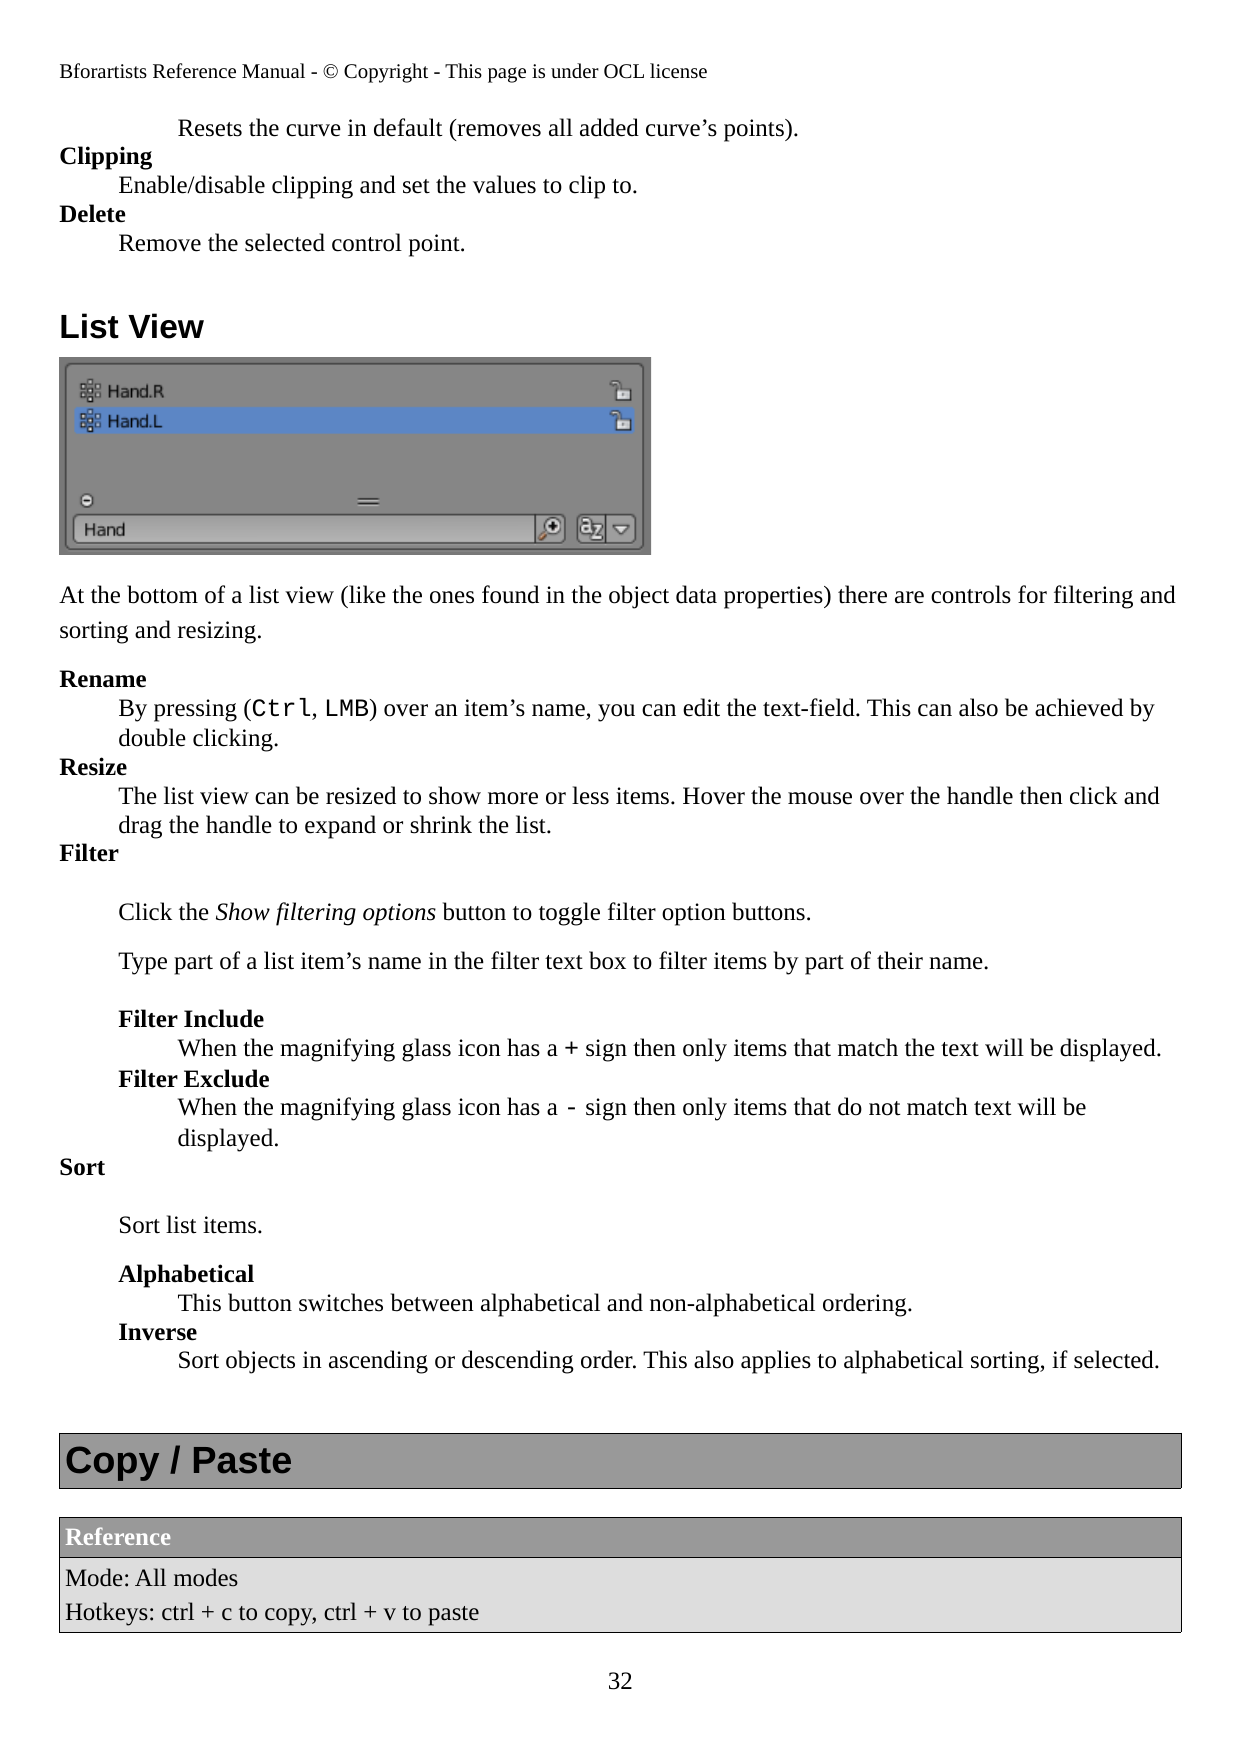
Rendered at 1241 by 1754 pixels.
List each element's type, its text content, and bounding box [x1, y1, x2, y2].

subtitle Resize [59, 752, 1181, 781]
subtitle Inverse [118, 1317, 1181, 1346]
list This button switches between alphabetical and non-alphabetical ordering. [177, 1288, 1181, 1317]
list Remove the selected control point. [118, 228, 1181, 256]
subtitle Filter [59, 838, 1181, 867]
list When the magnifying glass icon has a + sign then only items that match the text will be displayed. [177, 1033, 1181, 1064]
subtitle Rename [59, 664, 1181, 693]
subtitle Filter Include [118, 1004, 1181, 1033]
list Resets the curve in default (removes all added curve’s points). [177, 113, 1181, 141]
list The list view can be resized to show more or less items. Hover the mouse over the handle then click and drag the handle to expand or shrink the list. [118, 781, 1181, 838]
text Sort list items. [118, 1210, 1181, 1239]
text At the bottom of a list view (like the ones found in the object data properties) there are controls for filtering and sorting and resizing. [59, 580, 1181, 644]
subtitle Alphabetical [118, 1259, 1181, 1288]
list Sort objects in ascending or descending order. This also applies to alphabetical sorting, if selected. [177, 1346, 1181, 1374]
subtitle Delete [59, 199, 1181, 228]
subtitle Sort [59, 1152, 1181, 1181]
picture [59, 357, 652, 555]
table_header Copy / Paste [60, 1434, 1181, 1488]
list By pressing (Ctrl, LMB) over an item’s name, you can edit the text-field. This can also be achieved by double clicking. [118, 693, 1181, 752]
table_header Reference [60, 1518, 1181, 1557]
list Type part of a list item’s name in the filter text box to filter items by part of their name. [118, 946, 1181, 974]
table_cell Mode: All modes Hotkeys: ctrl + c to copy, ctrl + v to paste [60, 1558, 1181, 1632]
subtitle List View [59, 307, 1181, 345]
list When the magnifying glass icon has a - sign then only items that do not match text will be displayed. [177, 1092, 1181, 1152]
list Enable/disable clipping and set the values to clip to. [118, 170, 1181, 199]
subtitle Filter Exclude [118, 1064, 1181, 1092]
text Click the Show filtering options button to toggle filter option buttons. [118, 897, 1181, 926]
subtitle Clipping [59, 141, 1181, 170]
